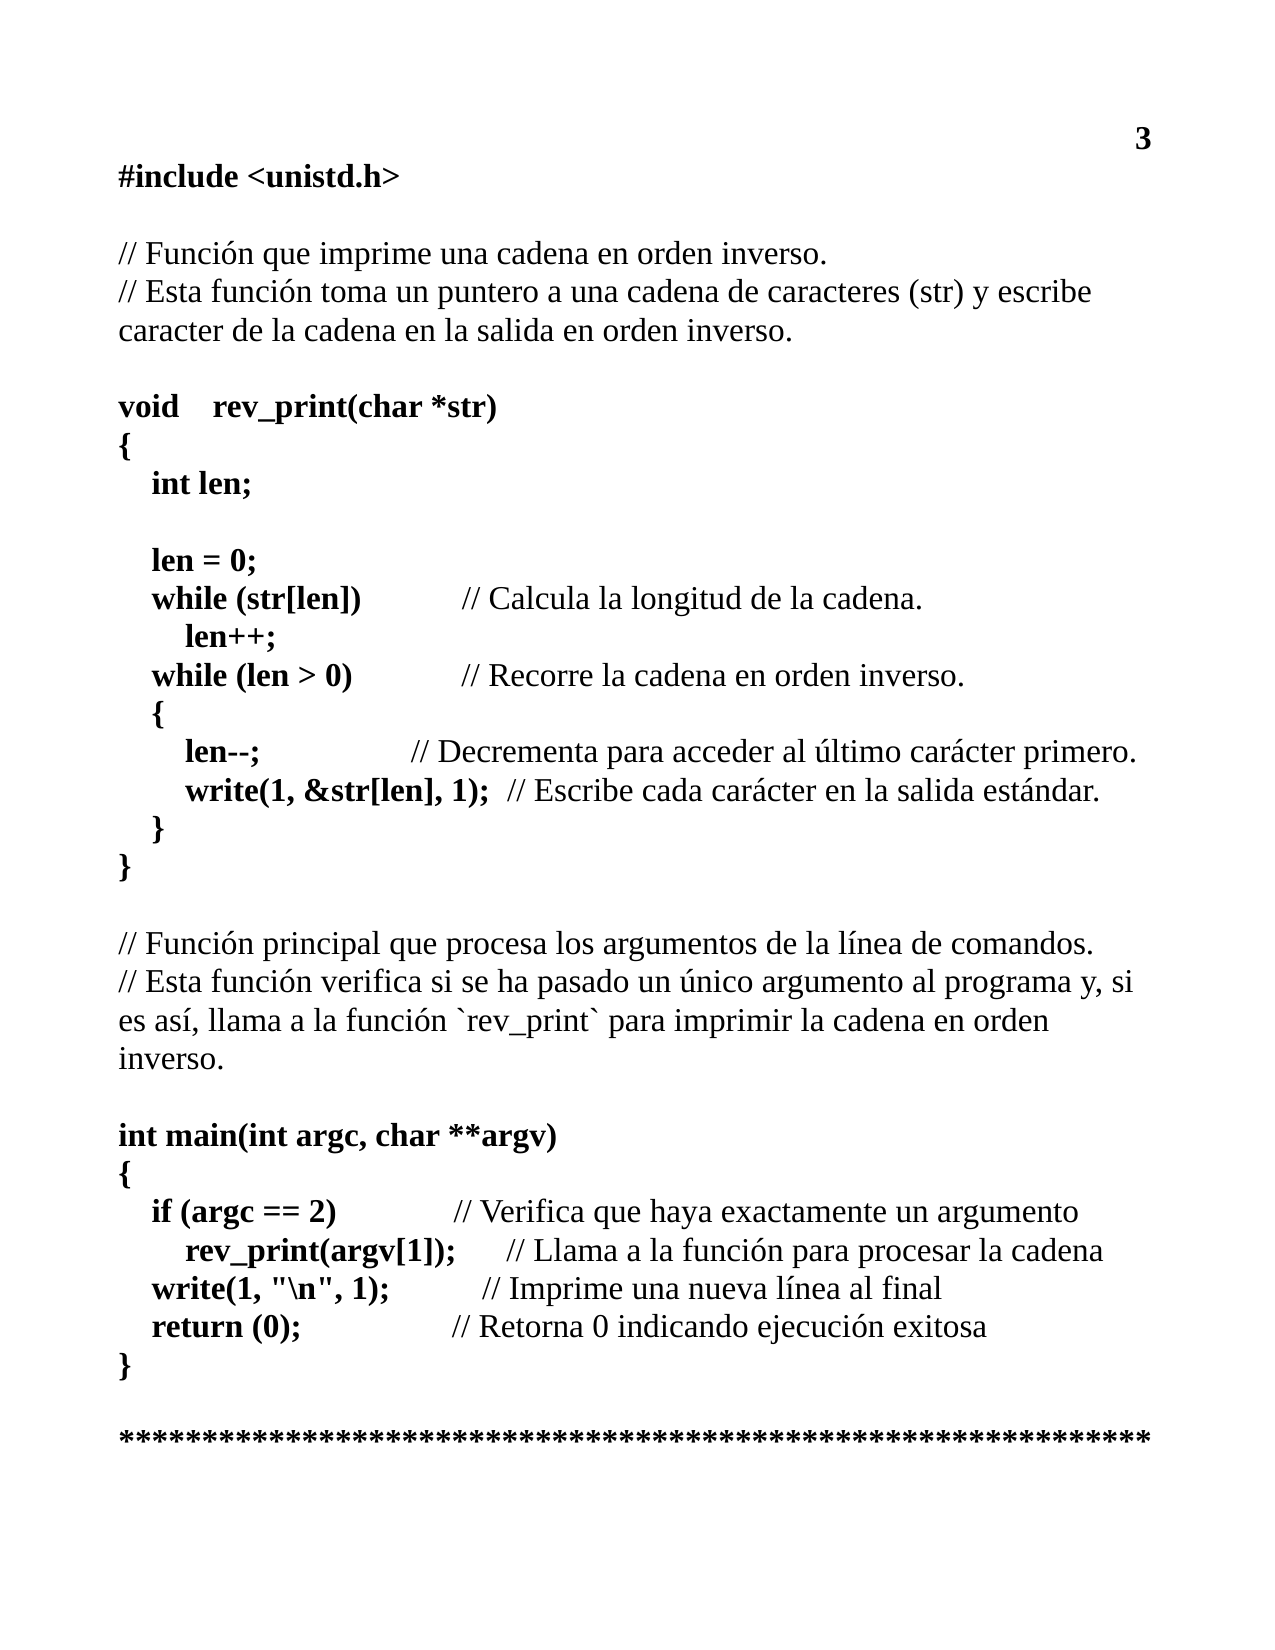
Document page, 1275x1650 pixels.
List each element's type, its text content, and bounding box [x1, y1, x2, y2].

text { [118, 693, 1157, 731]
text { [118, 1153, 1157, 1191]
text void rev_print(char *str) [118, 386, 1157, 425]
text // Esta función verifica si se ha pasado un único argumento al programa y, si es así, llama a la función `rev_print` para imprimir la cadena en orden inverso. [118, 961, 1157, 1076]
text { [118, 425, 1157, 463]
text // Esta función toma un puntero a una cadena de caracteres (str) y escribe caracter de la cadena en la salida en orden inverso. [118, 271, 1157, 348]
text #include <unistd.h> [118, 156, 1157, 195]
text } [118, 1345, 1157, 1383]
text write(1, "\n", 1); // Imprime una nueva línea al final [118, 1268, 1157, 1306]
text int main(int argc, char **argv) [118, 1115, 1157, 1153]
text 3 [118, 118, 1157, 156]
text while (str[len]) // Calcula la longitud de la cadena. [118, 578, 1157, 616]
text int len; [118, 463, 1157, 501]
text len--; // Decrementa para acceder al último carácter primero. [118, 731, 1157, 770]
text } [118, 808, 1157, 846]
text if (argc == 2) // Verifica que haya exactamente un argumento [118, 1191, 1157, 1230]
text len = 0; [118, 540, 1157, 578]
text return (0); // Retorna 0 indicando ejecución exitosa [118, 1306, 1157, 1345]
text } [118, 846, 1157, 885]
text // Función principal que procesa los argumentos de la línea de comandos. [118, 923, 1157, 961]
text len++; [118, 616, 1157, 655]
text while (len > 0) // Recorre la cadena en orden inverso. [118, 655, 1157, 693]
text // Función que imprime una cadena en orden inverso. [118, 233, 1157, 271]
text ************************************************************** [118, 1421, 1157, 1460]
text rev_print(argv[1]); // Llama a la función para procesar la cadena [118, 1230, 1157, 1268]
text write(1, &str[len], 1); // Escribe cada carácter en la salida estándar. [118, 770, 1157, 808]
